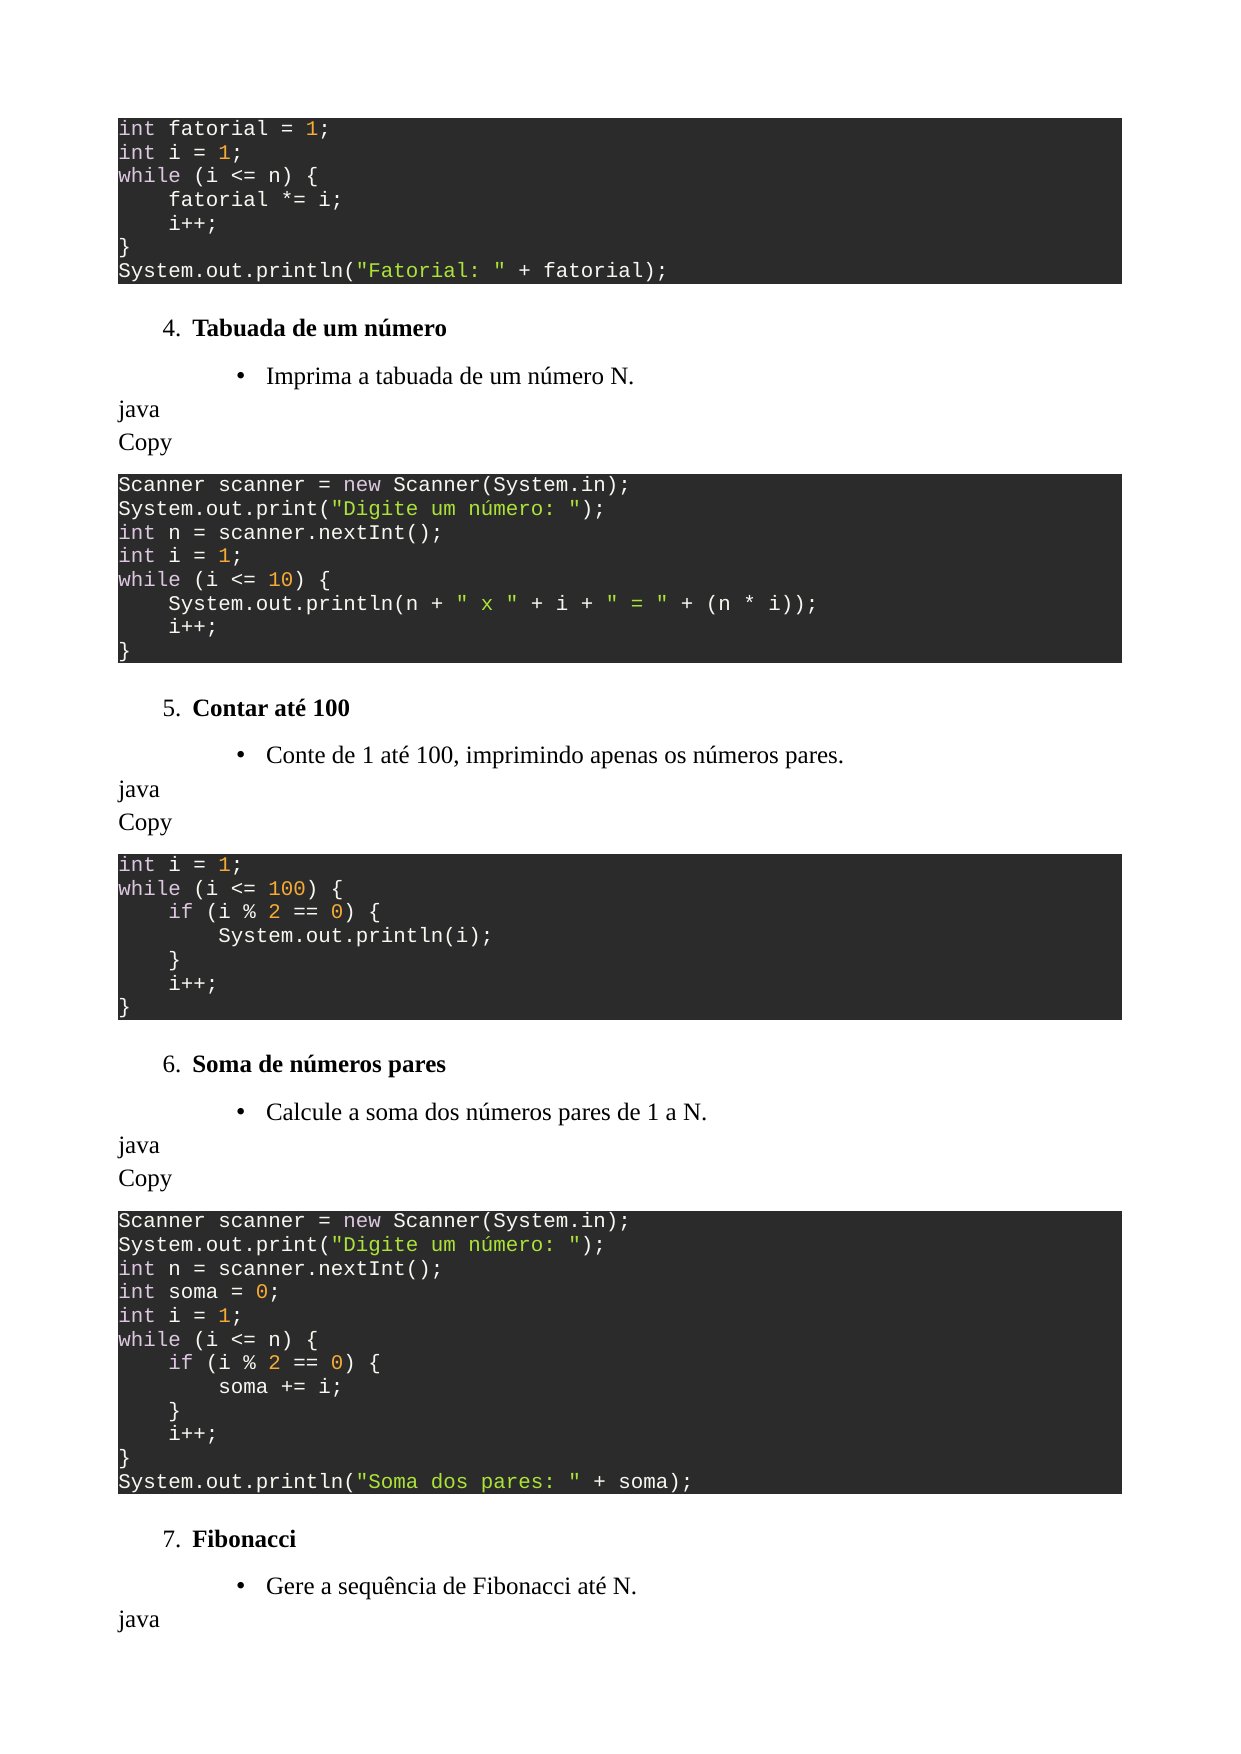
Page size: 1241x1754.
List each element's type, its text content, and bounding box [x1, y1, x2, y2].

text } [118, 640, 1122, 663]
list Fibonacci [162, 1524, 1122, 1552]
text Copy [118, 807, 1122, 835]
text } [118, 996, 1122, 1020]
list Soma de números pares [162, 1049, 1122, 1078]
text soma += i; [118, 1376, 1122, 1400]
list Imprima a tabuada de um número N. [236, 361, 1122, 389]
text if (i % 2 == 0) { [118, 1352, 1122, 1376]
text int n = scanner.nextInt(); [118, 1258, 1122, 1281]
text while (i <= n) { [118, 1329, 1122, 1352]
text int i = 1; [118, 545, 1122, 569]
text } [118, 1447, 1122, 1471]
text int soma = 0; [118, 1281, 1122, 1305]
text Copy [118, 1163, 1122, 1192]
text if (i % 2 == 0) { [118, 902, 1122, 925]
text while (i <= 10) { [118, 569, 1122, 593]
text System.out.println(n + " x " + i + " = " + (n * i)); [118, 593, 1122, 616]
text Scanner scanner = new Scanner(System.in); [118, 1211, 1122, 1234]
text } [118, 1400, 1122, 1423]
text while (i <= 100) { [118, 878, 1122, 902]
text System.out.print("Digite um número: "); [118, 1234, 1122, 1258]
text int i = 1; [118, 854, 1122, 878]
text java [118, 1604, 1122, 1633]
list Contar até 100 [162, 693, 1122, 722]
text java [118, 1130, 1122, 1159]
text i++; [118, 616, 1122, 640]
text int n = scanner.nextInt(); [118, 522, 1122, 545]
text int i = 1; [118, 1305, 1122, 1329]
text System.out.println(i); [118, 925, 1122, 949]
text } [118, 949, 1122, 972]
text i++; [118, 972, 1122, 996]
list Conte de 1 até 100, imprimindo apenas os números pares. [236, 741, 1122, 769]
text Scanner scanner = new Scanner(System.in); [118, 474, 1122, 498]
text fatorial *= i; [118, 189, 1122, 213]
text } [118, 236, 1122, 260]
text int i = 1; [118, 142, 1122, 165]
text Copy [118, 427, 1122, 456]
text int fatorial = 1; [118, 118, 1122, 142]
text i++; [118, 1423, 1122, 1447]
text System.out.println("Soma dos pares: " + soma); [118, 1471, 1122, 1494]
text java [118, 394, 1122, 422]
text System.out.print("Digite um número: "); [118, 498, 1122, 522]
text while (i <= n) { [118, 165, 1122, 189]
list Gere a sequência de Fibonacci até N. [236, 1571, 1122, 1600]
list Calcule a soma dos números pares de 1 a N. [236, 1097, 1122, 1126]
text java [118, 774, 1122, 802]
list Tabuada de um número [162, 313, 1122, 342]
text i++; [118, 213, 1122, 236]
text System.out.println("Fatorial: " + fatorial); [118, 260, 1122, 284]
